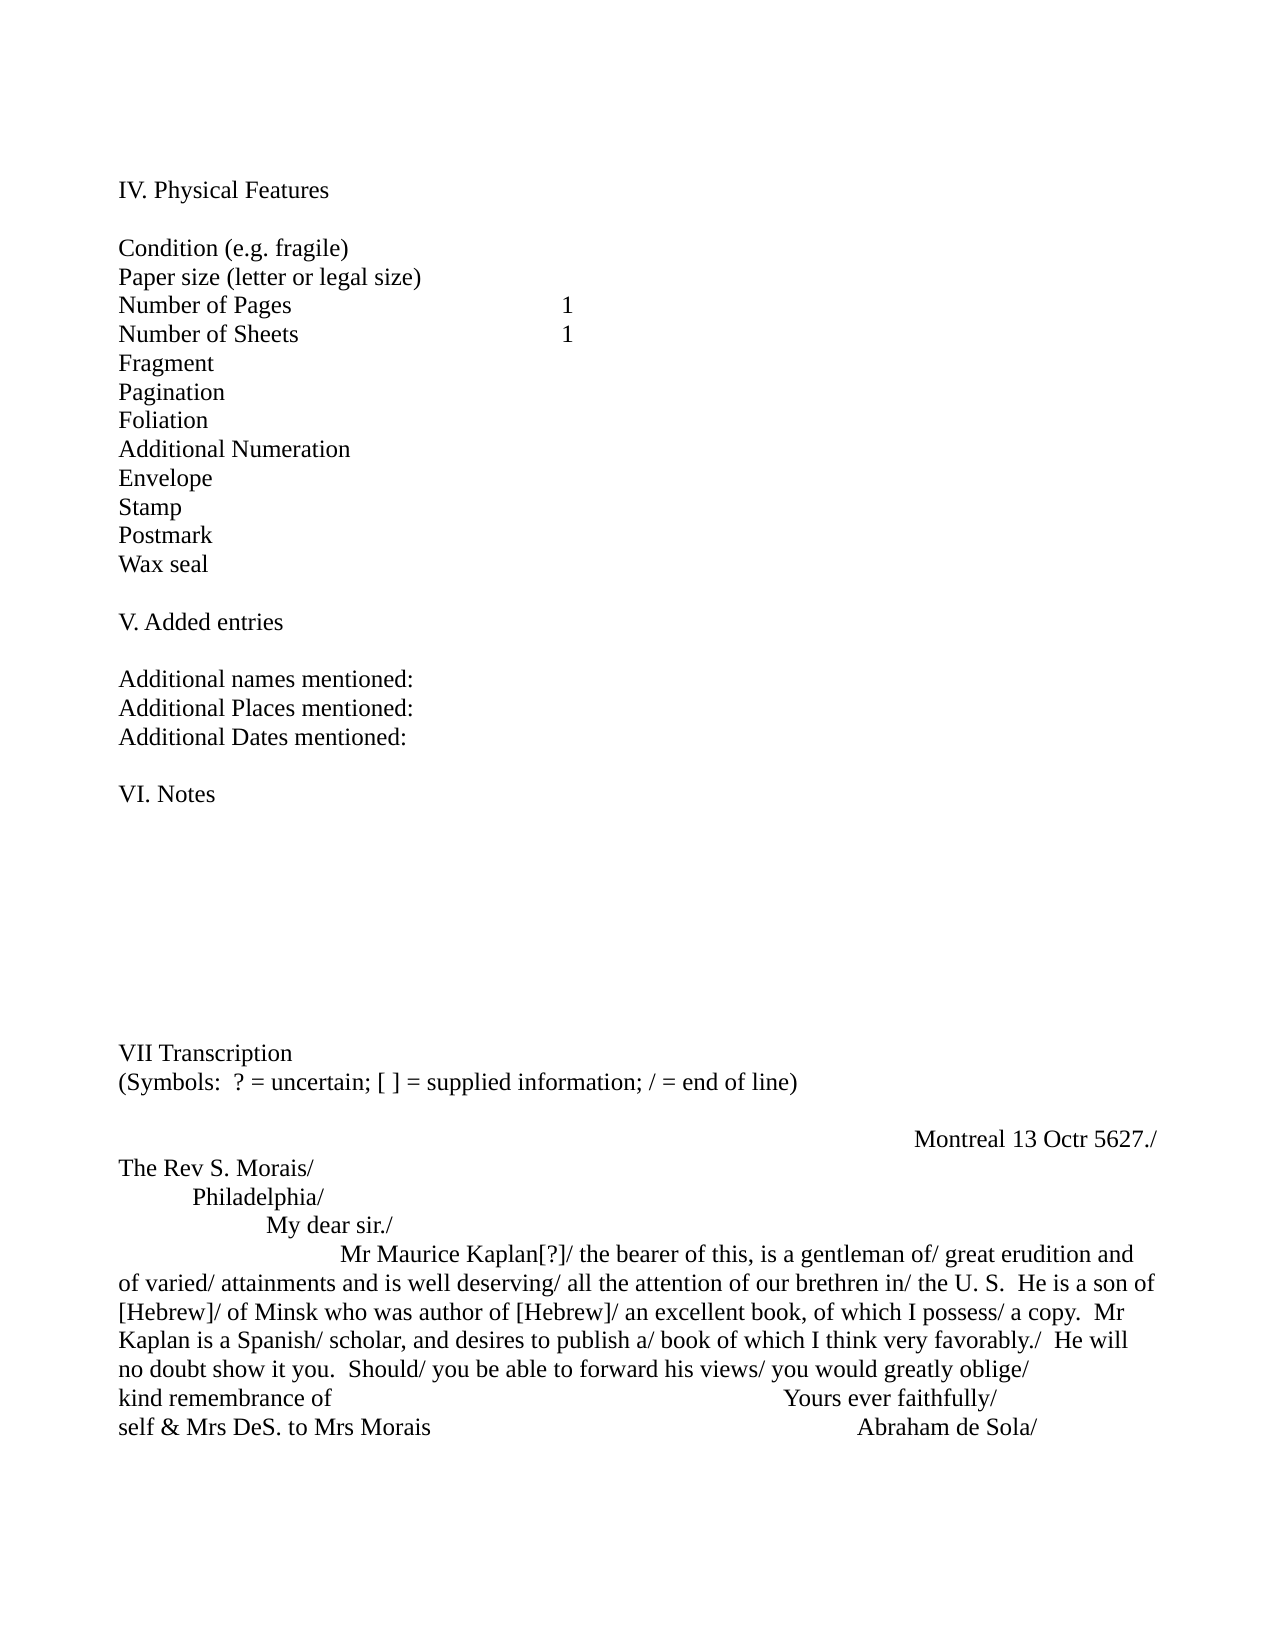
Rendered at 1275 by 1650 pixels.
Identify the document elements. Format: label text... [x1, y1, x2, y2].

text Paper size (letter or legal size) [118, 262, 1157, 291]
text Additional Numeration [118, 434, 1157, 463]
text Envelope [118, 463, 1157, 492]
text VI. Notes [118, 779, 1157, 808]
text Wax seal [118, 549, 1157, 578]
text VII Transcription [118, 1038, 1157, 1067]
text IV. Physical Features [118, 176, 1157, 204]
text V. Added entries [118, 607, 1157, 636]
text Philadelphia/ [118, 1182, 1157, 1211]
text Additional Dates mentioned: [118, 722, 1157, 751]
text Montreal 13 Octr 5627./ [118, 1124, 1157, 1153]
text Mr Maurice Kaplan[?]/ the bearer of this, is a gentleman of/ great erudition and of varied/ attainments and is well deserving/ all the attention of our brethren in/ the U. S. He is a son of [Hebrew]/ of Minsk who was author of [Hebrew]/ an excellent book, of which I possess/ a copy. Mr Kaplan is a Spanish/ scholar, and desires to publish a/ book of which I think very favorably./ He will no doubt show it you. Should/ you be able to forward his views/ you would greatly oblige/ [118, 1239, 1157, 1383]
text Foliation [118, 406, 1157, 434]
text self & Mrs DeS. to Mrs Morais Abraham de Sola/ [118, 1412, 1157, 1441]
text kind remembrance of Yours ever faithfully/ [118, 1383, 1157, 1412]
text Additional names mentioned: [118, 664, 1157, 693]
text Additional Places mentioned: [118, 693, 1157, 722]
text (Symbols: ? = uncertain; [ ] = supplied information; / = end of line) [118, 1067, 1157, 1096]
text Number of Sheets 1 [118, 319, 1157, 348]
text Number of Pages 1 [118, 291, 1157, 319]
text The Rev S. Morais/ [118, 1153, 1157, 1182]
text Pagination [118, 377, 1157, 406]
text Postmark [118, 521, 1157, 549]
text Fragment [118, 348, 1157, 377]
text Stamp [118, 492, 1157, 521]
text Condition (e.g. fragile) [118, 233, 1157, 262]
text My dear sir./ [118, 1211, 1157, 1239]
